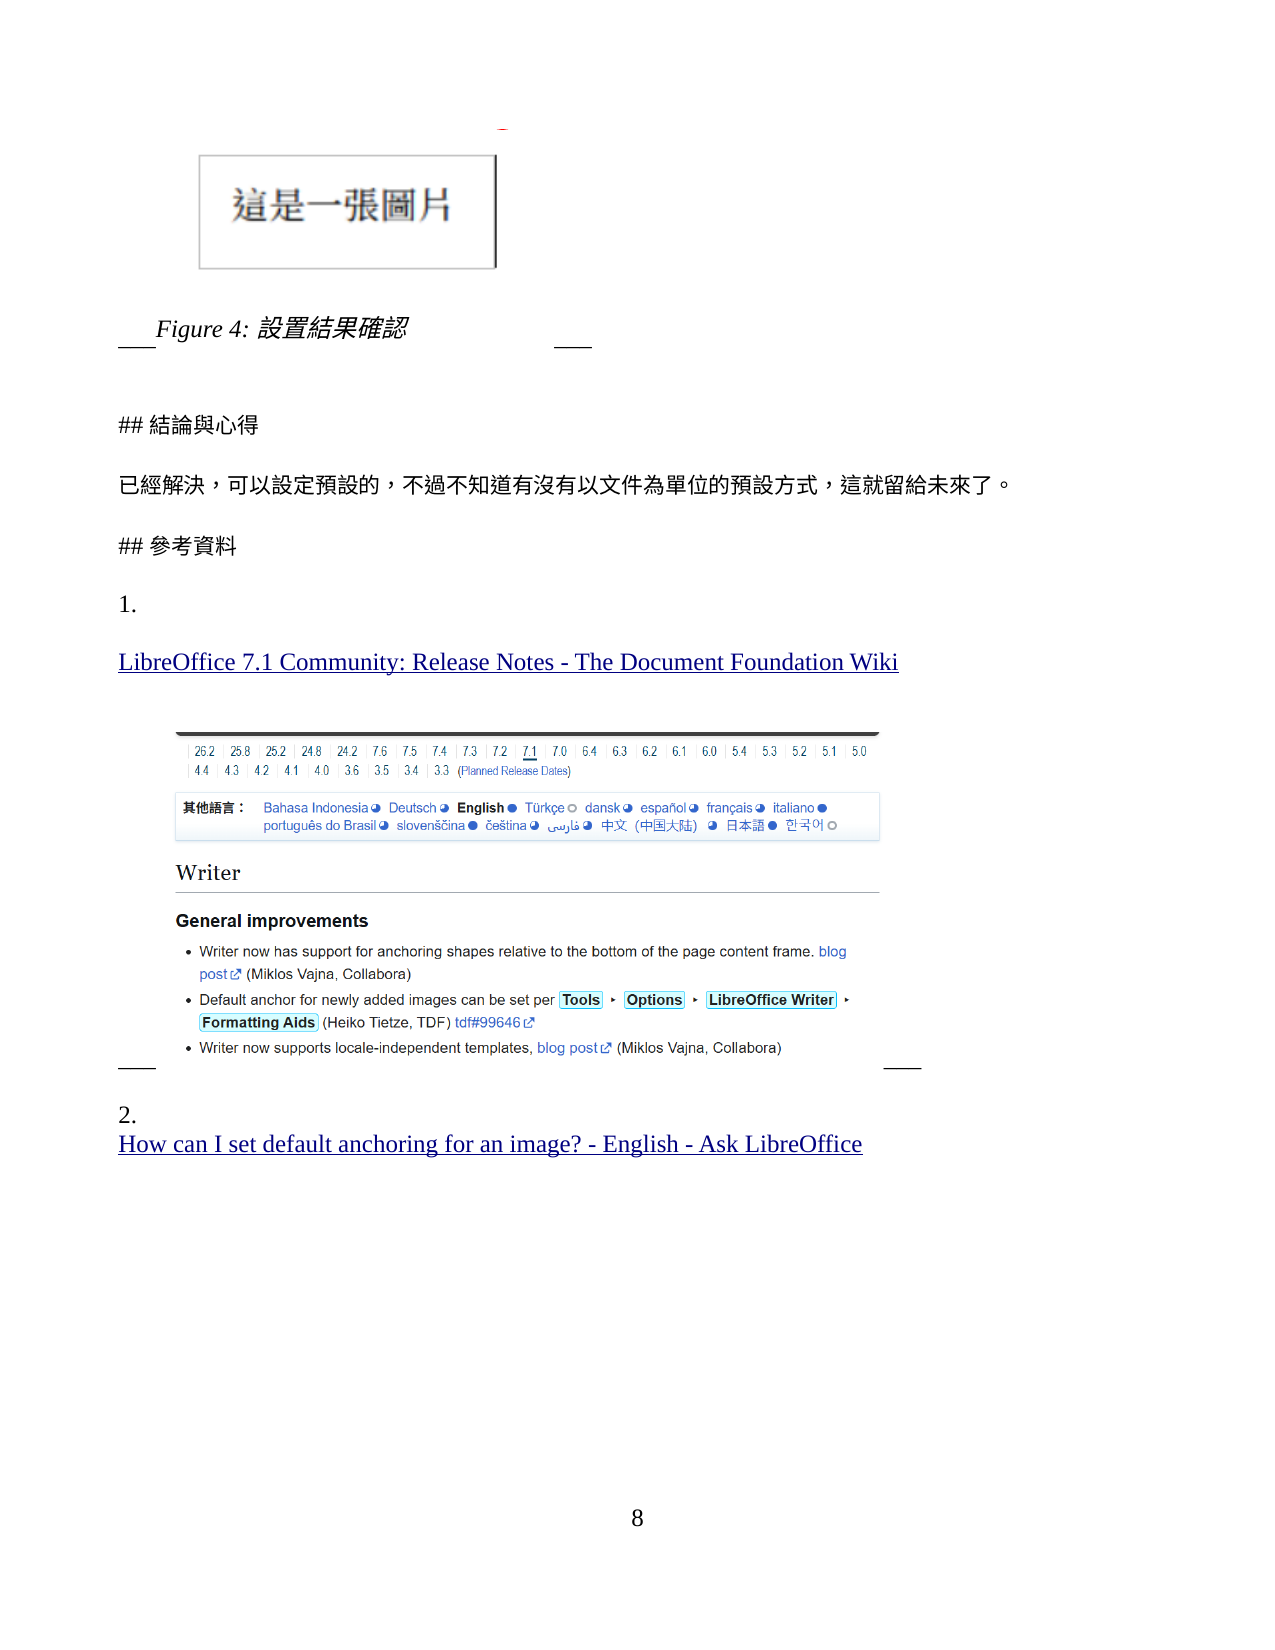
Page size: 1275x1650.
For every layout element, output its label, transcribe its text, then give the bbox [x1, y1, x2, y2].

picture [155, 130, 554, 309]
text ______ [118, 733, 1157, 1071]
text ## 結論與心得 [118, 408, 1157, 439]
text 已經解決，可以設定預設的，不過不知道有沒有以文件為單位的預設方式，這就留給未來了。 [118, 468, 1157, 500]
text ______ [118, 118, 1157, 350]
text ## 參考資料 [118, 529, 1157, 560]
text 1. [118, 589, 1157, 618]
text 2. [118, 1100, 1157, 1129]
text How can I set default anchoring for an image? - English - Ask LibreOffice [118, 1129, 1157, 1158]
text Figure 4: 設置結果確認 [156, 309, 554, 345]
text LibreOffice 7.1 Community: Release Notes - The Document Foundation Wiki [118, 647, 1157, 675]
picture [155, 732, 884, 1066]
